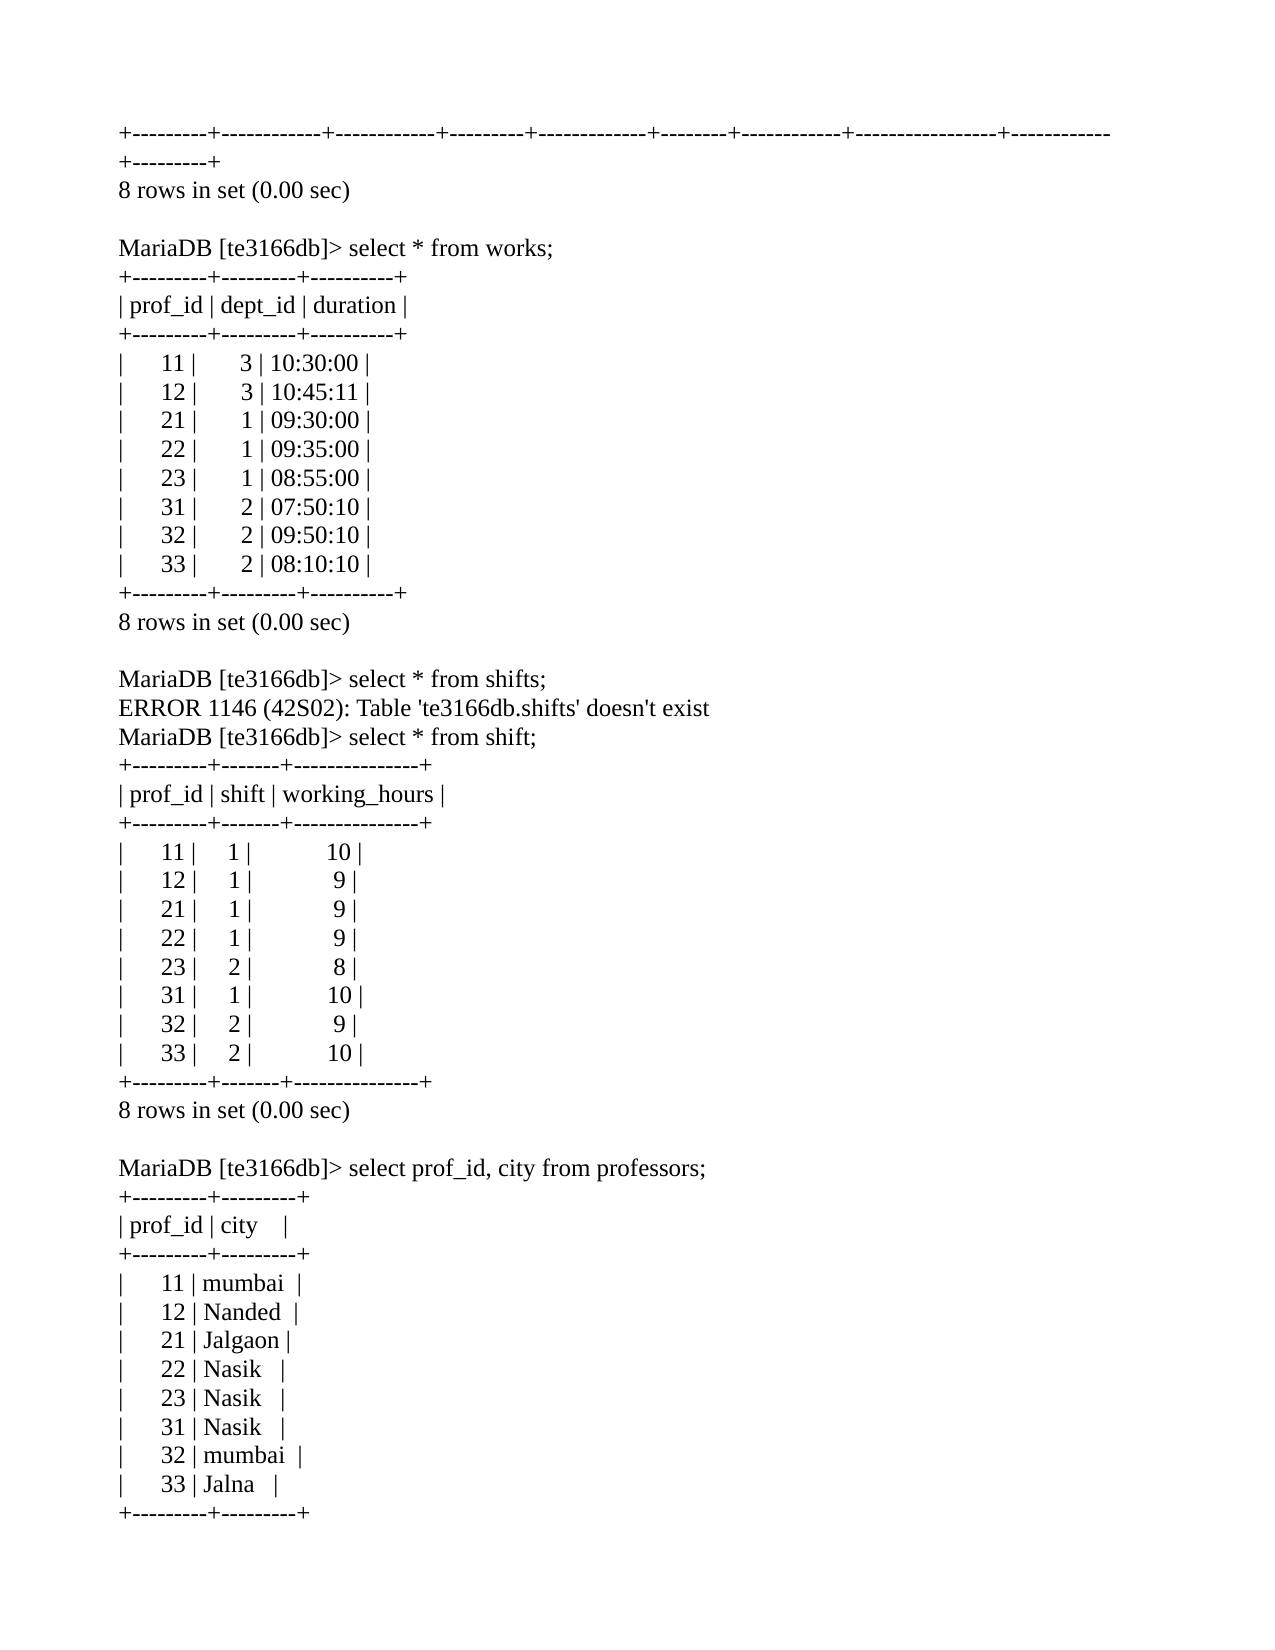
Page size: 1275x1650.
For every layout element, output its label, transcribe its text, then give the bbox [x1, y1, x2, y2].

text | 21 | Jalgaon | [118, 1326, 1157, 1354]
text +---------+---------+ [118, 1182, 1157, 1211]
text | 31 | Nasik | [118, 1412, 1157, 1441]
text | 33 | 2 | 08:10:10 | [118, 549, 1157, 578]
text | 23 | Nasik | [118, 1383, 1157, 1412]
text | 31 | 1 | 10 | [118, 981, 1157, 1009]
text MariaDB [te3166db]> select * from shifts; [118, 664, 1157, 693]
text +---------+---------+----------+ [118, 319, 1157, 348]
text +---------+-------+---------------+ [118, 751, 1157, 779]
text | 12 | 3 | 10:45:11 | [118, 377, 1157, 406]
text +---------+---------+ [118, 1239, 1157, 1268]
text +---------+---------+----------+ [118, 262, 1157, 291]
text +---------+------------+------------+---------+-------------+--------+------------+-----------------+------------+---------+ [118, 118, 1157, 176]
text MariaDB [te3166db]> select * from shift; [118, 722, 1157, 751]
text 8 rows in set (0.00 sec) [118, 176, 1157, 204]
text | 22 | 1 | 9 | [118, 923, 1157, 952]
text 8 rows in set (0.00 sec) [118, 607, 1157, 636]
text ERROR 1146 (42S02): Table 'te3166db.shifts' doesn't exist [118, 693, 1157, 722]
text | 23 | 2 | 8 | [118, 952, 1157, 981]
text +---------+-------+---------------+ [118, 808, 1157, 837]
text | prof_id | shift | working_hours | [118, 779, 1157, 808]
text | 31 | 2 | 07:50:10 | [118, 492, 1157, 521]
text | 21 | 1 | 9 | [118, 894, 1157, 923]
text | 12 | 1 | 9 | [118, 866, 1157, 894]
text | 11 | 3 | 10:30:00 | [118, 348, 1157, 377]
text | 12 | Nanded | [118, 1297, 1157, 1326]
text | 32 | 2 | 09:50:10 | [118, 521, 1157, 549]
text | 11 | mumbai | [118, 1268, 1157, 1297]
text | 33 | Jalna | [118, 1469, 1157, 1498]
text | 21 | 1 | 09:30:00 | [118, 406, 1157, 434]
text | prof_id | dept_id | duration | [118, 291, 1157, 319]
text MariaDB [te3166db]> select * from works; [118, 233, 1157, 262]
text | 33 | 2 | 10 | [118, 1038, 1157, 1067]
text | 32 | mumbai | [118, 1441, 1157, 1469]
text +---------+---------+----------+ [118, 578, 1157, 607]
text +---------+---------+ [118, 1498, 1157, 1527]
text | 22 | 1 | 09:35:00 | [118, 434, 1157, 463]
text +---------+-------+---------------+ [118, 1067, 1157, 1096]
text | 23 | 1 | 08:55:00 | [118, 463, 1157, 492]
text | prof_id | city | [118, 1211, 1157, 1239]
text MariaDB [te3166db]> select prof_id, city from professors; [118, 1153, 1157, 1182]
text 8 rows in set (0.00 sec) [118, 1096, 1157, 1124]
text | 22 | Nasik | [118, 1354, 1157, 1383]
text | 11 | 1 | 10 | [118, 837, 1157, 866]
text | 32 | 2 | 9 | [118, 1009, 1157, 1038]
